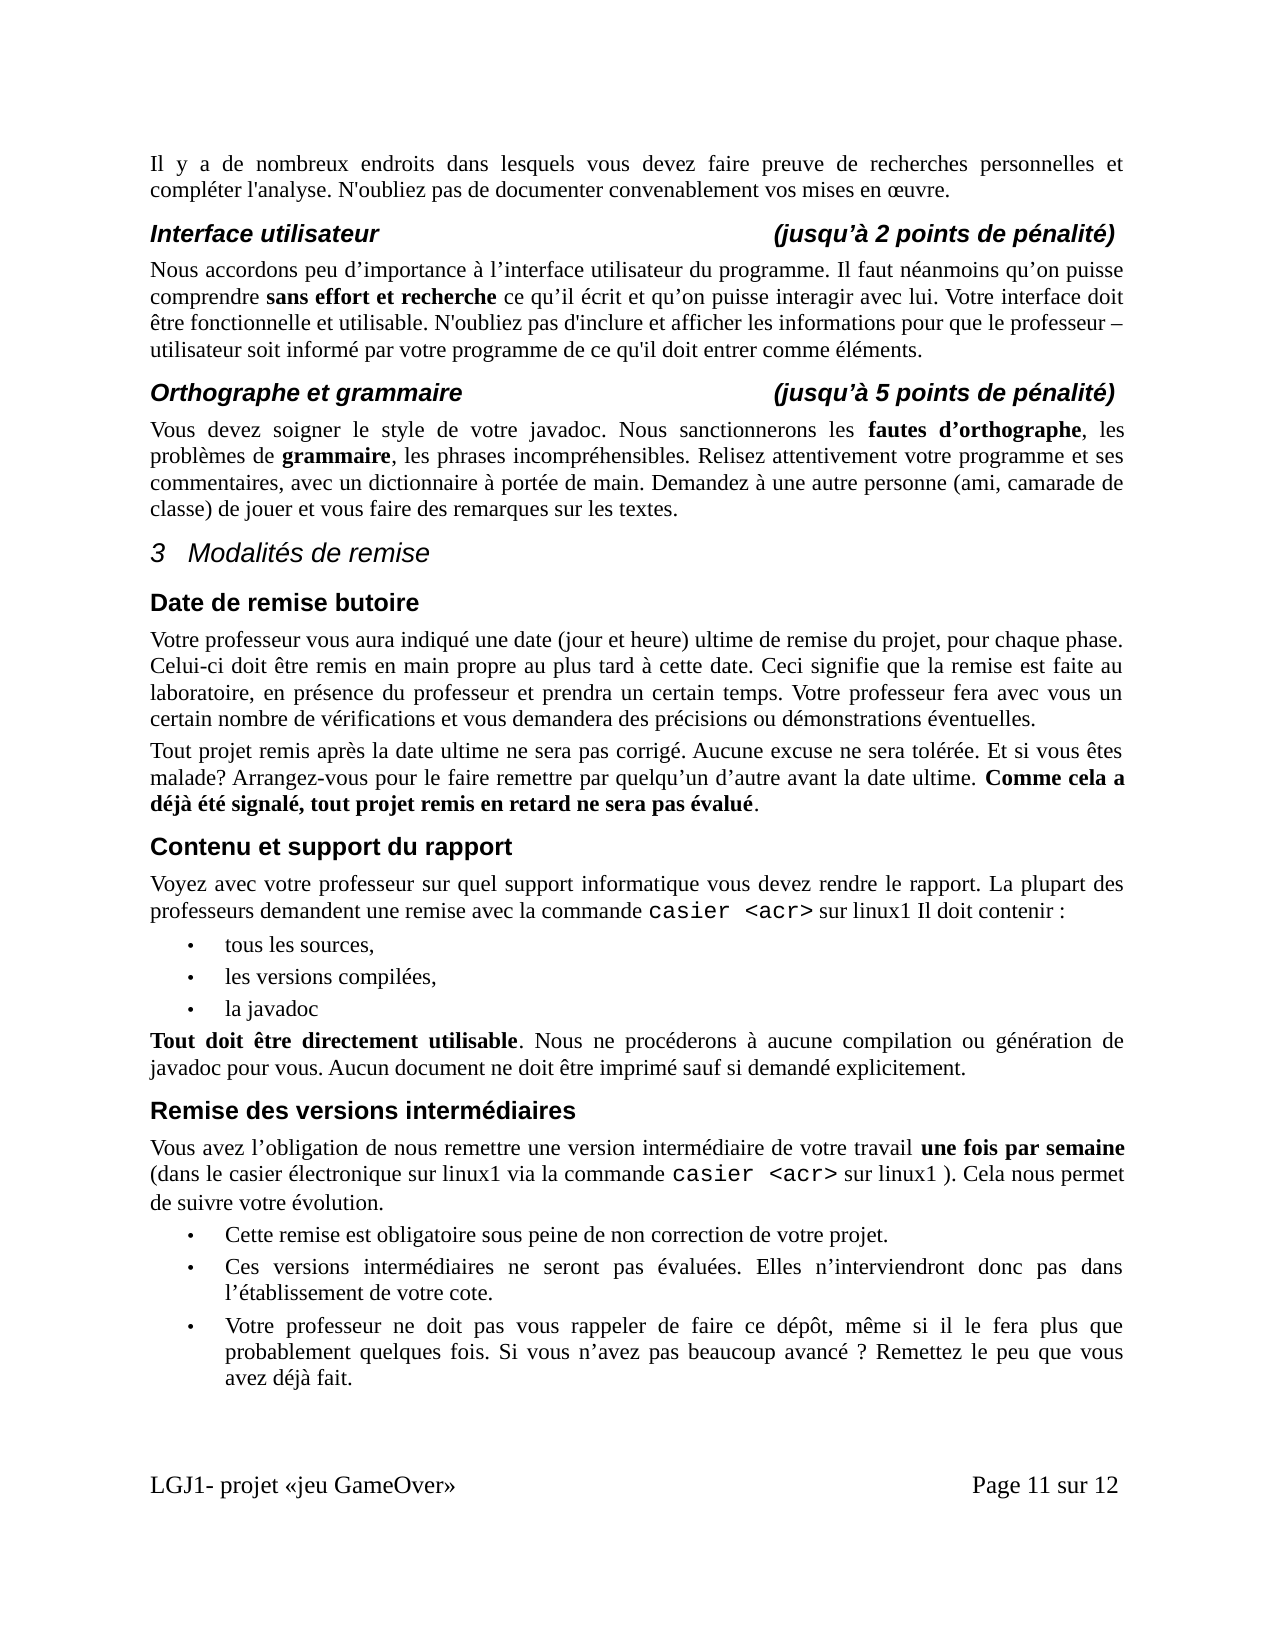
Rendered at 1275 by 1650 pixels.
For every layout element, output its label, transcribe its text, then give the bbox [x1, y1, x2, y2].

list la javadoc [187, 995, 1125, 1022]
subtitle Date de remise butoire [150, 588, 1125, 617]
text Vous devez soigner le style de votre javadoc. Nous sanctionnerons les fautes d’orthographe, les problèmes de grammaire, les phrases incompréhensibles. Relisez attentivement votre programme et ses commentaires, avec un dictionnaire à portée de main. Demandez à une autre personne (ami, camarade de classe) de jouer et vous faire des remarques sur les textes. [150, 416, 1125, 521]
list Cette remise est obligatoire sous peine de non correction de votre projet. [187, 1221, 1125, 1247]
subtitle Modalités de remise [150, 537, 1125, 568]
subtitle Interface utilisateur (jusqu’à 2 points de pénalité) [150, 219, 1125, 247]
list Ces versions intermédiaires ne seront pas évaluées. Elles n’interviendront donc pas dans l’établissement de votre cote. [187, 1253, 1125, 1306]
list Votre professeur ne doit pas vous rappeler de faire ce dépôt, même si il le fera plus que probablement quelques fois. Si vous n’avez pas beaucoup avancé ? Remettez le peu que vous avez déjà fait. [187, 1312, 1125, 1391]
subtitle Contenu et support du rapport [150, 832, 1125, 861]
list les versions compilées, [187, 963, 1125, 989]
list tous les sources, [187, 931, 1125, 957]
text Vous avez l’obligation de nous remettre une version intermédiaire de votre travail une fois par semaine (dans le casier électronique sur linux1 via la commande casier <acr> sur linux1 ). Cela nous permet de suivre votre évolution. [150, 1134, 1125, 1215]
text Voyez avec votre professeur sur quel support informatique vous devez rendre le rapport. La plupart des professeurs demandent une remise avec la commande casier <acr> sur linux1 Il doit contenir : [150, 870, 1125, 925]
text Votre professeur vous aura indiqué une date (jour et heure) ultime de remise du projet, pour chaque phase. Celui-ci doit être remis en main propre au plus tard à cette date. Ceci signifie que la remise est faite au laboratoire, en présence du professeur et prendra un certain temps. Votre professeur fera avec vous un certain nombre de vérifications et vous demandera des précisions ou démonstrations éventuelles. [150, 626, 1125, 731]
text Nous accordons peu d’importance à l’interface utilisateur du programme. Il faut néanmoins qu’on puisse comprendre sans effort et recherche ce qu’il écrit et qu’on puisse interagir avec lui. Votre interface doit être fonctionnelle et utilisable. N'oubliez pas d'inclure et afficher les informations pour que le professeur – utilisateur soit informé par votre programme de ce qu'il doit entrer comme éléments. [150, 257, 1125, 362]
subtitle Remise des versions intermédiaires [150, 1096, 1125, 1125]
text Tout projet remis après la date ultime ne sera pas corrigé. Aucune excuse ne sera tolérée. Et si vous êtes malade? Arrangez-vous pour le faire remettre par quelqu’un d’autre avant la date ultime. Comme cela a déjà été signalé, tout projet remis en retard ne sera pas évalué. [150, 737, 1125, 816]
text Tout doit être directement utilisable. Nous ne procéderons à aucune compilation ou génération de javadoc pour vous. Aucun document ne doit être imprimé sauf si demandé explicitement. [150, 1027, 1125, 1080]
text Il y a de nombreux endroits dans lesquels vous devez faire preuve de recherches personnelles et compléter l'analyse. N'oubliez pas de documenter convenablement vos mises en œuvre. [150, 150, 1125, 203]
subtitle Orthographe et grammaire (jusqu’à 5 points de pénalité) [150, 378, 1125, 406]
